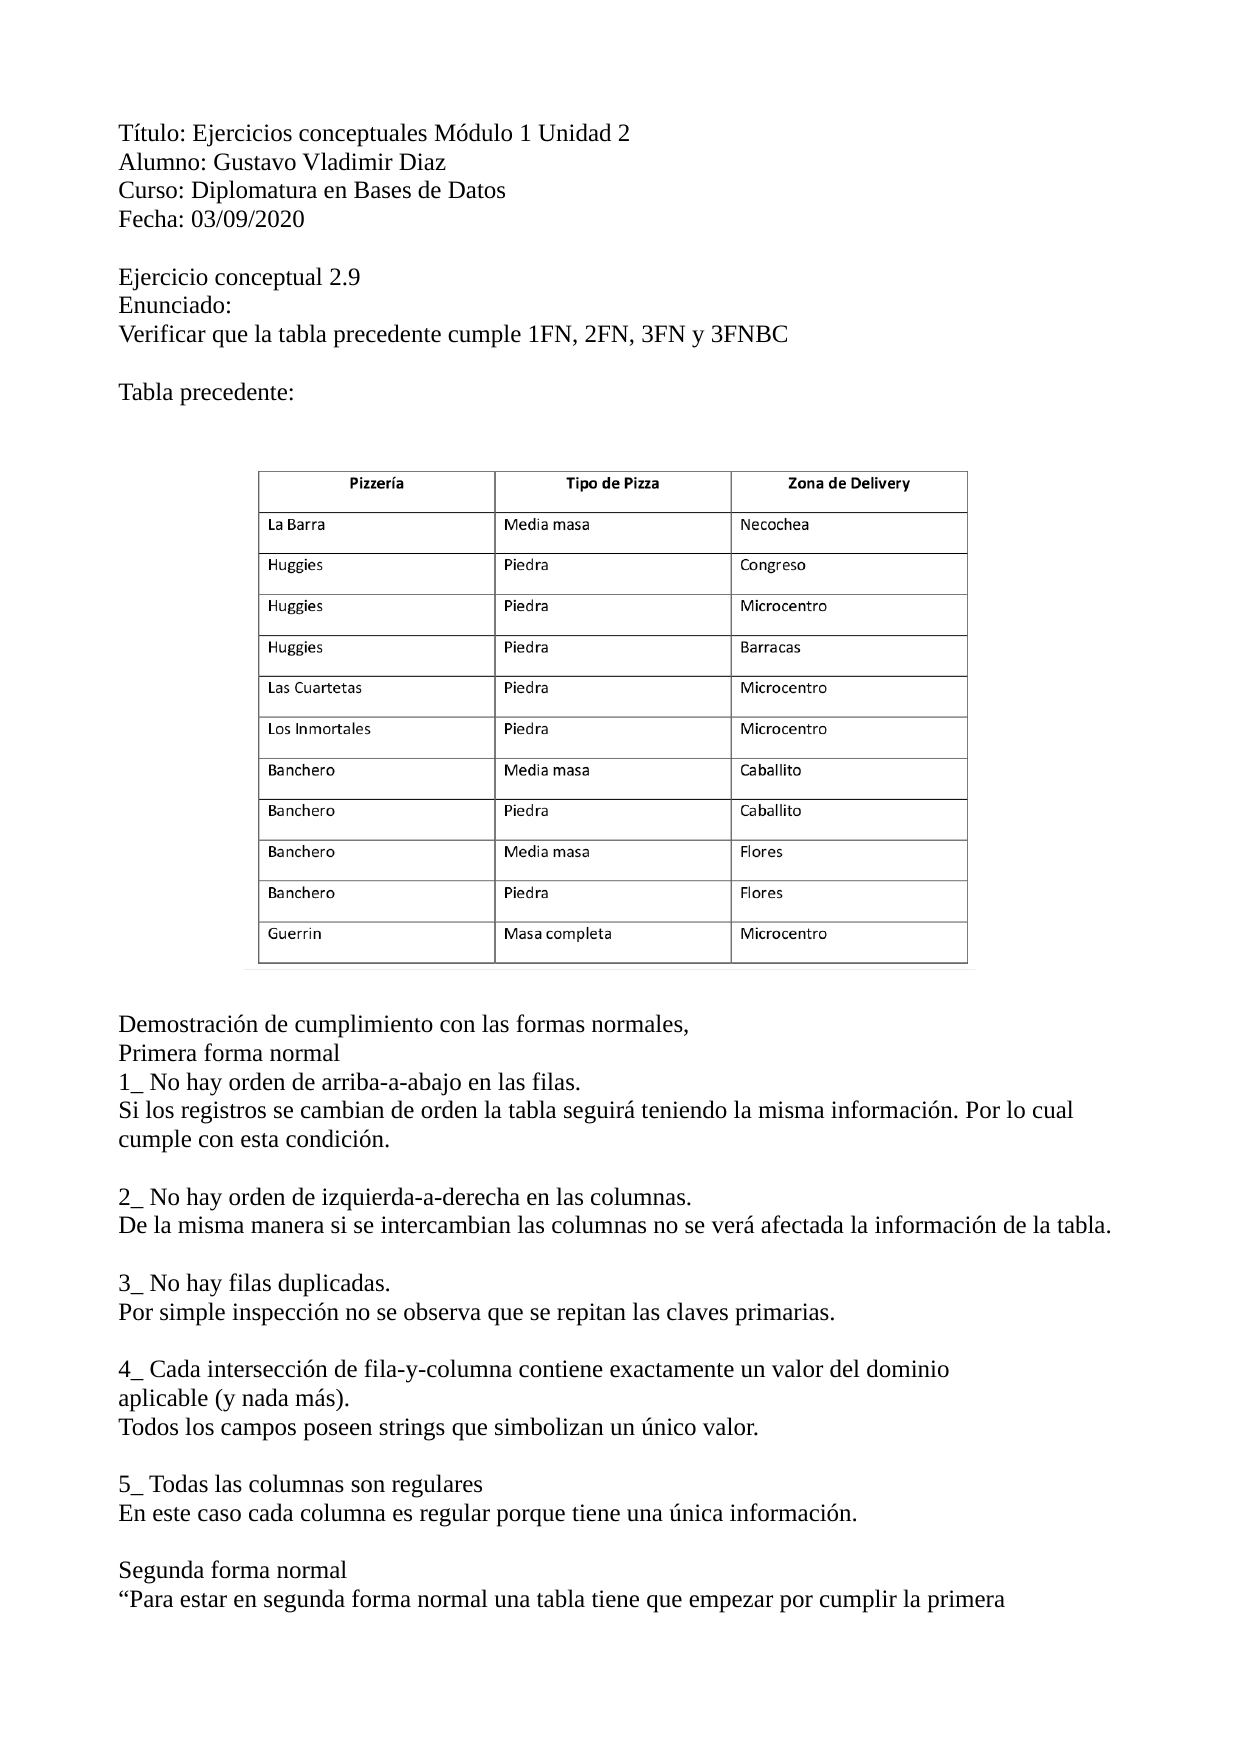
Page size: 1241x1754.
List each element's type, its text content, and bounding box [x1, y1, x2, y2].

text De la misma manera si se intercambian las columnas no se verá afectada la información de la tabla. [118, 1211, 1122, 1239]
text Verificar que la tabla precedente cumple 1FN, 2FN, 3FN y 3FNBC [118, 319, 1122, 348]
text Ejercicio conceptual 2.9 [118, 262, 1122, 291]
text 3_ No hay filas duplicadas. [118, 1268, 1122, 1297]
text En este caso cada columna es regular porque tiene una única información. [118, 1498, 1122, 1527]
text Curso: Diplomatura en Bases de Datos [118, 176, 1122, 204]
picture [243, 466, 976, 970]
text 2_ No hay orden de izquierda-a-derecha en las columnas. [118, 1182, 1122, 1211]
text aplicable (y nada más). [118, 1383, 1122, 1412]
text Si los registros se cambian de orden la tabla seguirá teniendo la misma información. Por lo cual cumple con esta condición. [118, 1096, 1122, 1153]
text Fecha: 03/09/2020 [118, 204, 1122, 233]
text Demostración de cumplimiento con las formas normales, [118, 1009, 1122, 1038]
text Por simple inspección no se observa que se repitan las claves primarias. [118, 1297, 1122, 1326]
text Todos los campos poseen strings que simbolizan un único valor. [118, 1412, 1122, 1441]
text Título: Ejercicios conceptuales Módulo 1 Unidad 2 [118, 118, 1122, 147]
text 1_ No hay orden de arriba-a-abajo en las filas. [118, 1067, 1122, 1096]
text Segunda forma normal [118, 1556, 1122, 1584]
text Enunciado: [118, 291, 1122, 319]
text Tabla precedente: [118, 377, 1122, 406]
text 5_ Todas las columnas son regulares [118, 1469, 1122, 1498]
text Primera forma normal [118, 1038, 1122, 1067]
text 4_ Cada intersección de fila-y-columna contiene exactamente un valor del dominio [118, 1354, 1122, 1383]
text “Para estar en segunda forma normal una tabla tiene que empezar por cumplir la primera [118, 1584, 1122, 1613]
text Alumno: Gustavo Vladimir Diaz [118, 147, 1122, 176]
